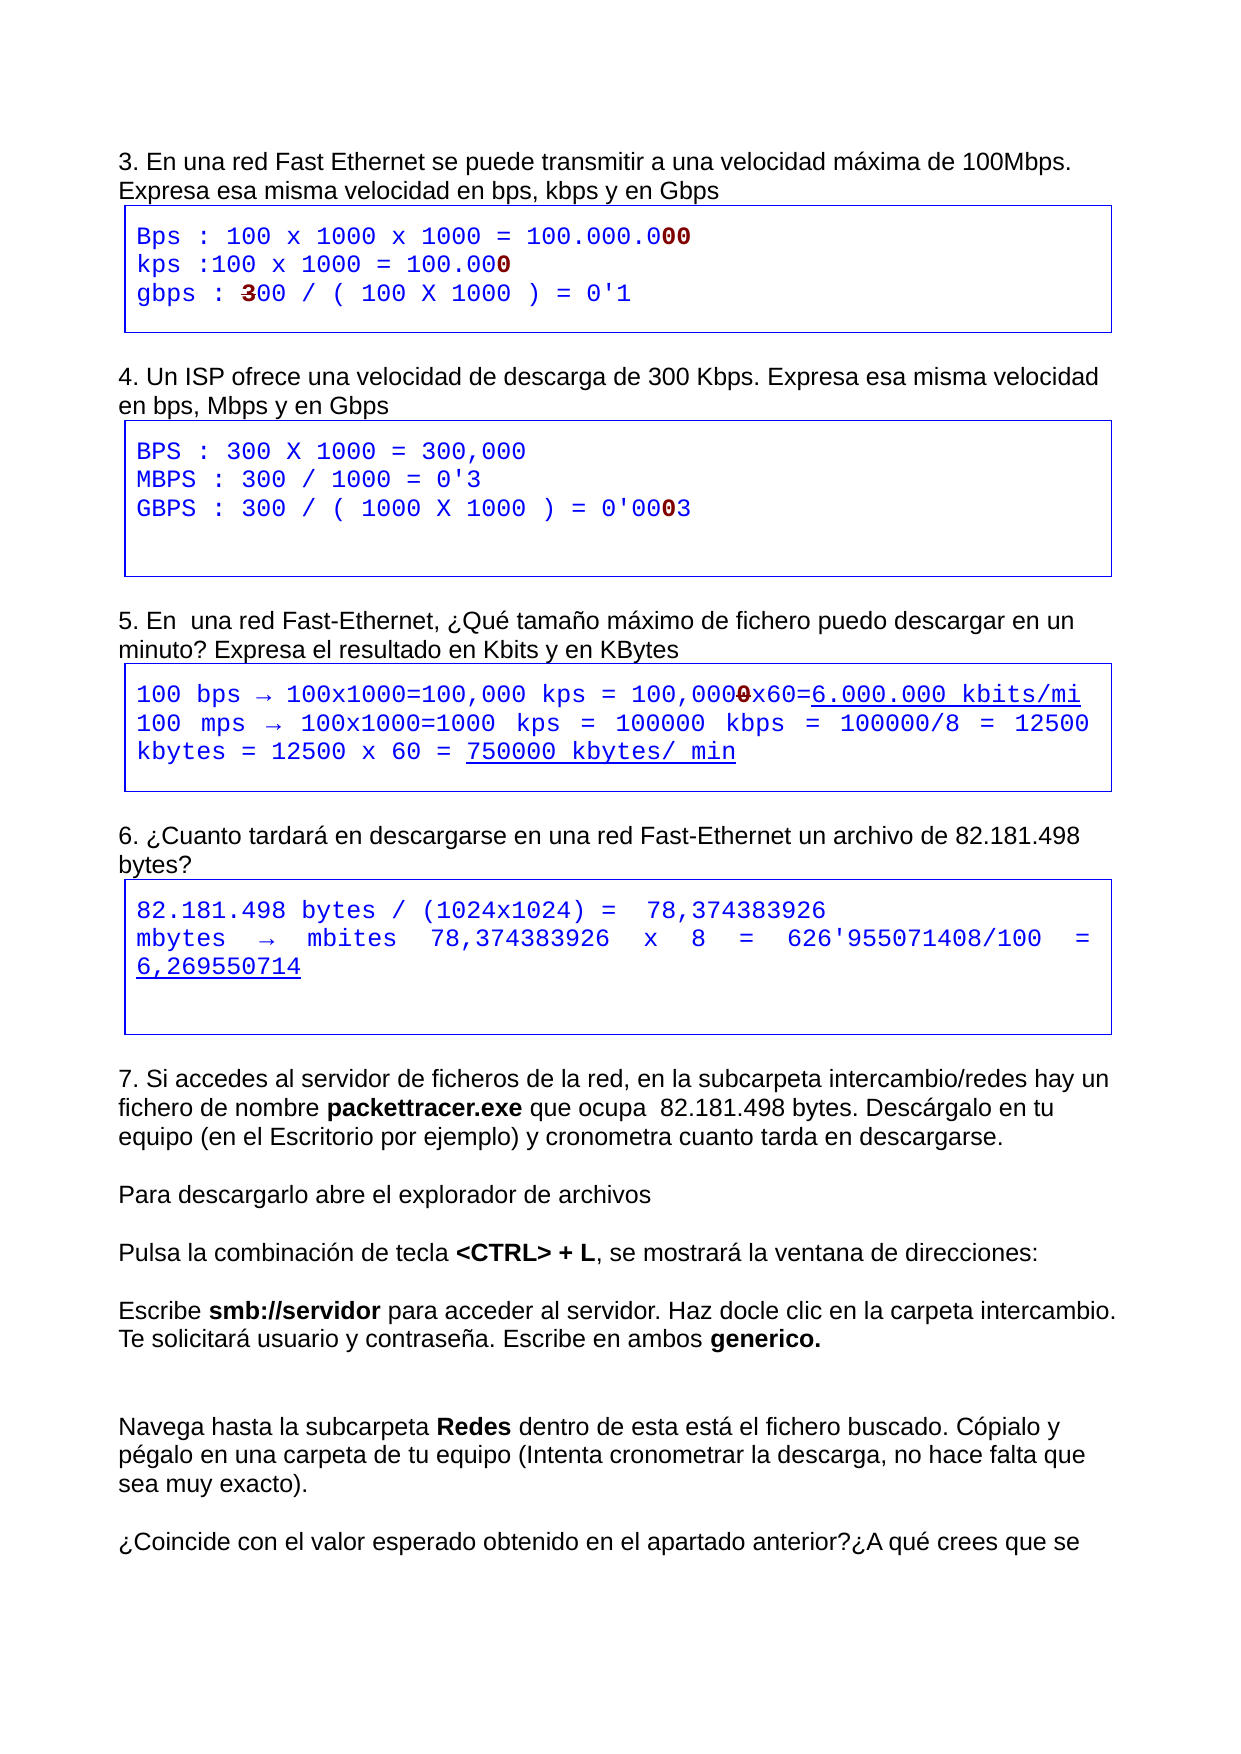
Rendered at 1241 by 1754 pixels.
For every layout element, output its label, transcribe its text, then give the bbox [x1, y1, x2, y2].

table_header Bps : 100 x 1000 x 1000 = 100.000.000 kps :100 x 1000 = 100.000 gbps : 300 / ( 100 X 1000 ) = 0'1 [126, 206, 1111, 332]
text Para descargarlo abre el explorador de archivos [118, 1180, 1122, 1208]
text Pulsa la combinación de tecla <CTRL> + L, se mostrará la ventana de direcciones: [118, 1238, 1122, 1266]
text Escribe smb://servidor para acceder al servidor. Haz docle clic en la carpeta intercambio. Te solicitará usuario y contraseña. Escribe en ambos generico. [118, 1296, 1122, 1353]
text 7. Si accedes al servidor de ficheros de la red, en la subcarpeta intercambio/redes hay un fichero de nombre packettracer.exe que ocupa 82.181.498 bytes. Descárgalo en tu equipo (en el Escritorio por ejemplo) y cronometra cuanto tarda en descargarse. [118, 1064, 1122, 1151]
table_header BPS : 300 X 1000 = 300,000 MBPS : 300 / 1000 = 0'3 GBPS : 300 / ( 1000 X 1000 ) = 0'0003 [126, 421, 1111, 576]
text 4. Un ISP ofrece una velocidad de descarga de 300 Kbps. Expresa esa misma velocidad en bps, Mbps y en Gbps [118, 362, 1122, 420]
table_header 100 bps → 100x1000=100,000 kps = 100,0000x60=6.000.000 kbits/mi 100 mps → 100x1000=1000 kps = 100000 kbps = 100000/8 = 12500 kbytes = 12500 x 60 = 750000 kbytes/ min [126, 664, 1111, 791]
text 3. En una red Fast Ethernet se puede transmitir a una velocidad máxima de 100Mbps. Expresa esa misma velocidad en bps, kbps y en Gbps [118, 147, 1122, 205]
table_header 82.181.498 bytes / (1024x1024) = 78,374383926 mbytes → mbites 78,374383926 x 8 = 626'955071408/100 = 6,269550714 [126, 880, 1111, 1034]
text Navega hasta la subcarpeta Redes dentro de esta está el fichero buscado. Cópialo y pégalo en una carpeta de tu equipo (Intenta cronometrar la descarga, no hace falta que sea muy exacto). [118, 1411, 1122, 1498]
text ¿Coincide con el valor esperado obtenido en el apartado anterior?¿A qué crees que se [118, 1527, 1122, 1556]
text 6. ¿Cuanto tardará en descargarse en una red Fast-Ethernet un archivo de 82.181.498 bytes? [118, 821, 1122, 878]
text 5. En una red Fast-Ethernet, ¿Qué tamaño máximo de fichero puedo descargar en un minuto? Expresa el resultado en Kbits y en KBytes [118, 606, 1122, 663]
